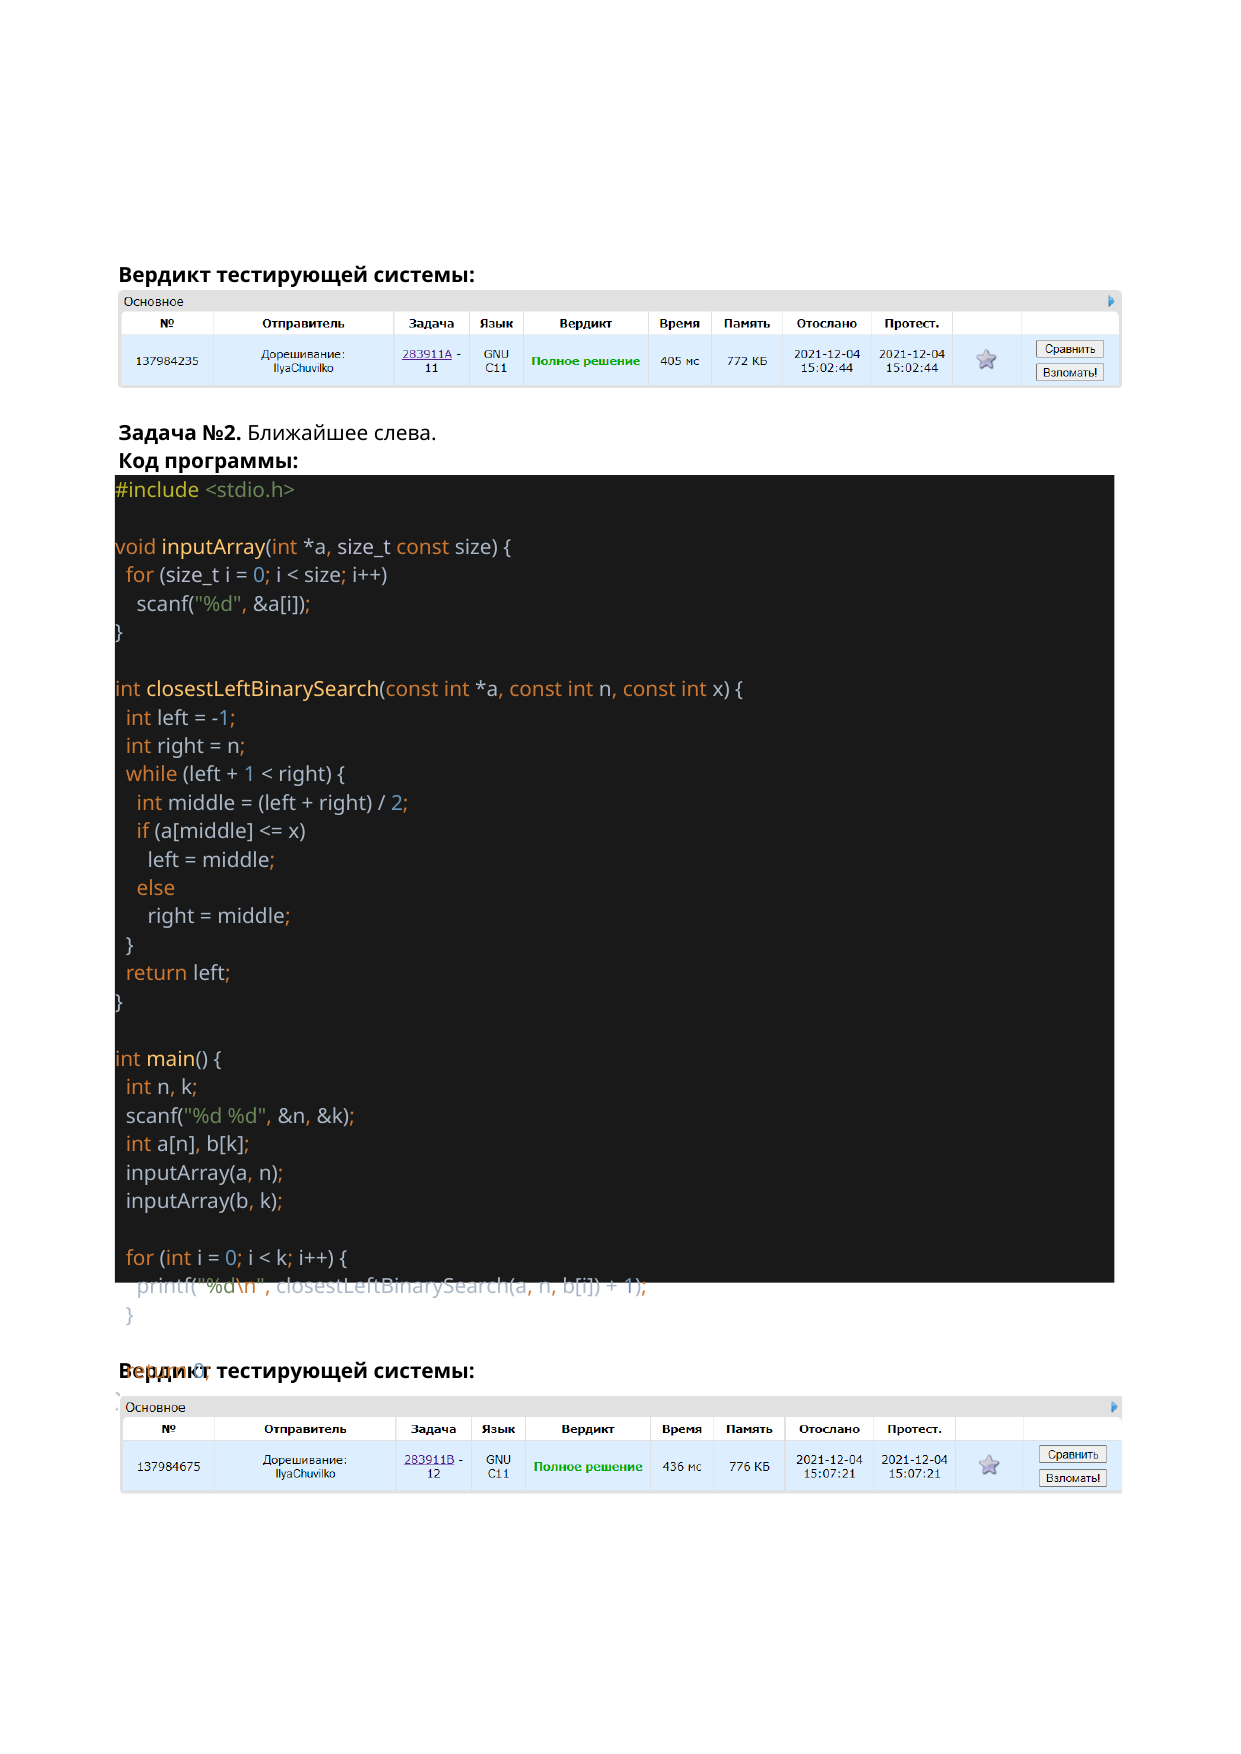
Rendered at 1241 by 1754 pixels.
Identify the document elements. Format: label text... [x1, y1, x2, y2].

picture [118, 288, 1123, 390]
text Код программы: [118, 447, 1122, 475]
text Вердикт тестирующей системы: [118, 1357, 1122, 1385]
text Вердикт тестирующей системы: [118, 260, 1122, 288]
picture [118, 1396, 1123, 1494]
text Задача №2. Ближайшее слева. [118, 418, 1122, 447]
